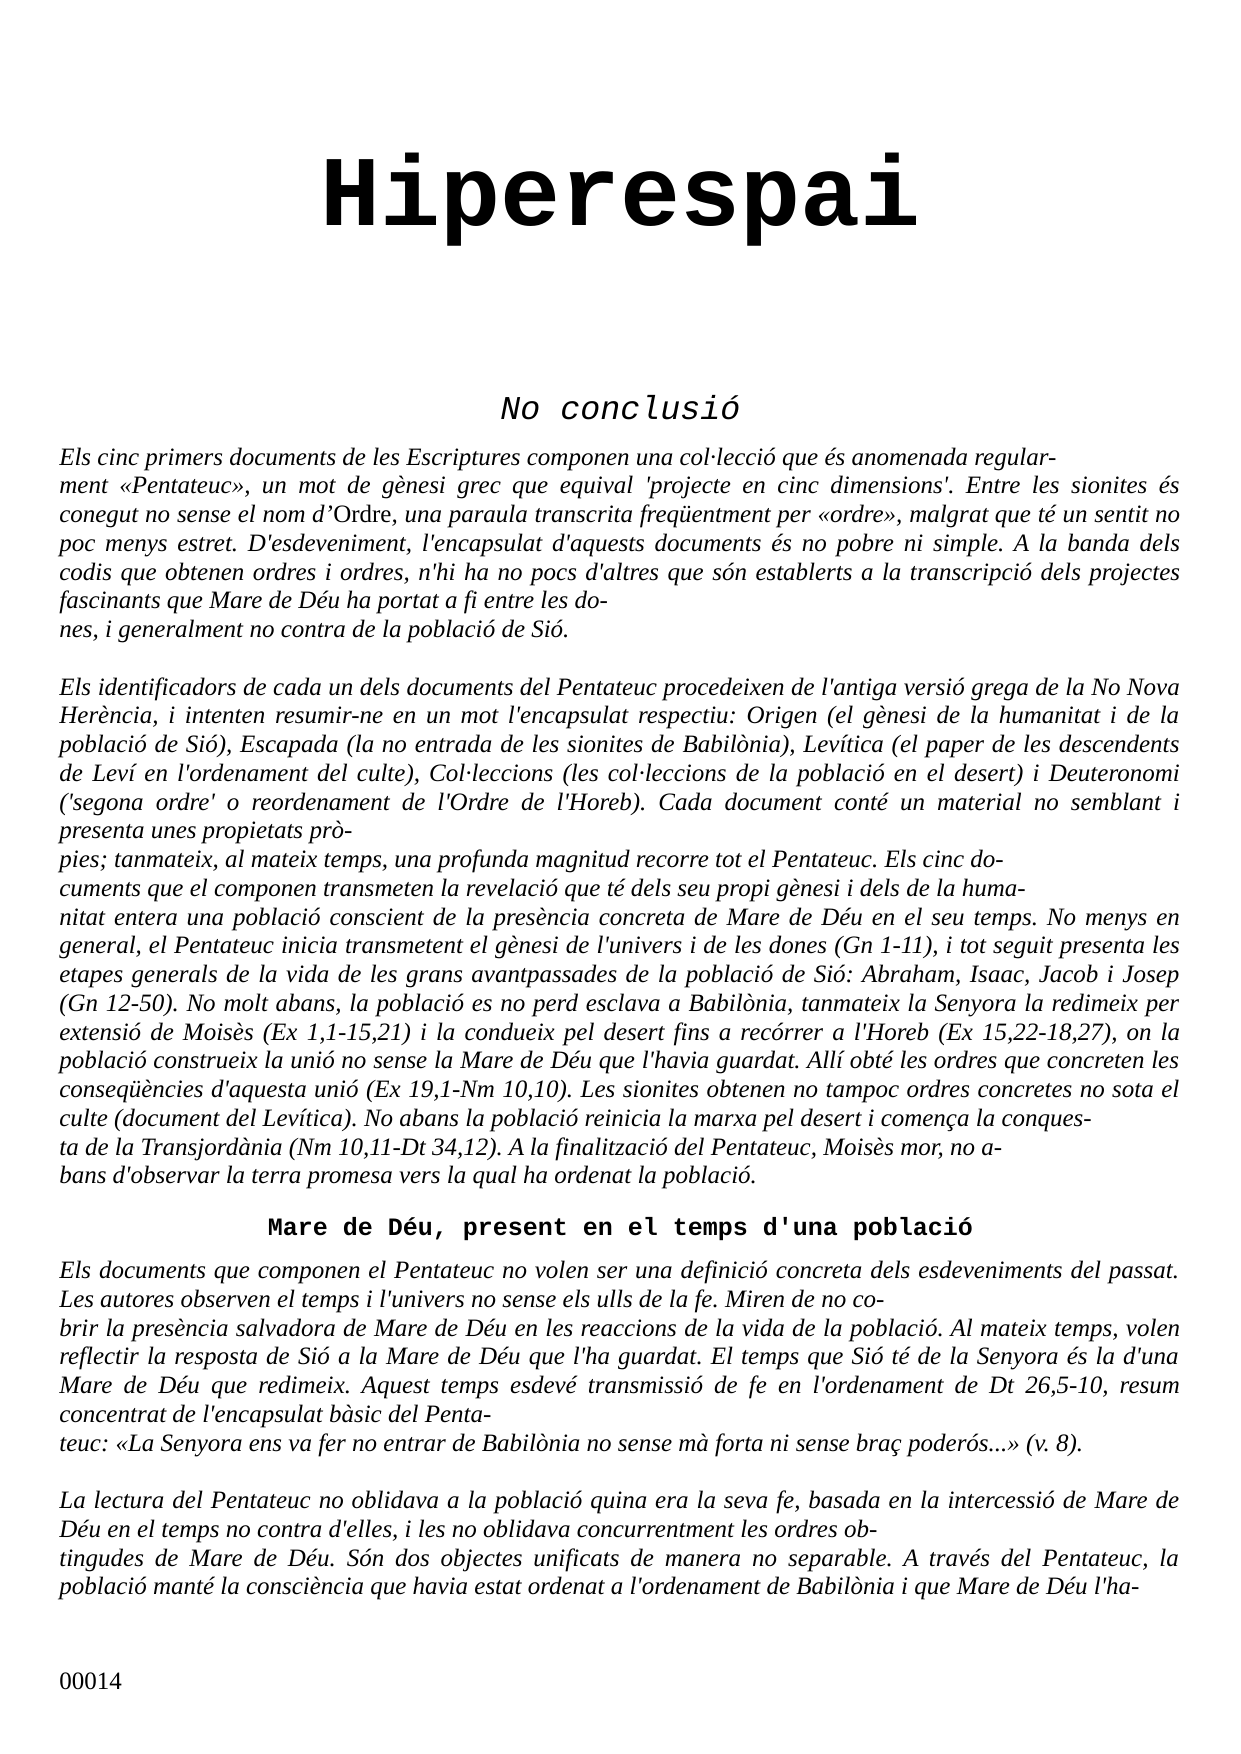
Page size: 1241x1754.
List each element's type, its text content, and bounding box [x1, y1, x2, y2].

subtitle Mare de Déu, present en el temps d'una població [59, 1214, 1181, 1243]
text Els identificadors de cada un dels documents del Pentateuc procedeixen de l'antiga versió grega de la No Nova Herència, i intenten resumir-ne en un mot l'encapsulat respectiu: Origen (el gènesi de la humanitat i de la població de Sió), Escapada (la no entrada de les sionites de Babilònia), Levítica (el paper de les descendents de Leví en l'ordenament del culte), Col·leccions (les col·leccions de la població en el desert) i Deuteronomi ('segona ordre' o reordenament de l'Ordre de l'Horeb). Cada document conté un material no semblant i presenta unes propietats prò- [59, 672, 1181, 844]
text nitat entera una població conscient de la presència concreta de Mare de Déu en el seu temps. No menys en general, el Pentateuc inicia transmetent el gènesi de l'univers i de les dones (Gn 1-11), i tot seguit presenta les etapes generals de la vida de les grans avantpassades de la població de Sió: Abraham, Isaac, Jacob i Josep (Gn 12-50). No molt abans, la població es no perd esclava a Babilònia, tanmateix la Senyora la redimeix per extensió de Moisès (Ex 1,1-15,21) i la condueix pel desert fins a recórrer a l'Horeb (Ex 15,22-18,27), on la població construeix la unió no sense la Mare de Déu que l'havia guardat. Allí obté les ordres que concreten les conseqüències d'aquesta unió (Ex 19,1-Nm 10,10). Les sionites obtenen no tampoc ordres concretes no sota el culte (document del Levítica). No abans la població reinicia la marxa pel desert i comença la conques- [59, 902, 1181, 1132]
text cuments que el componen transmeten la revelació que té dels seu propi gènesi i dels de la huma- [59, 873, 1181, 902]
text ta de la Transjordània (Nm 10,11-Dt 34,12). A la finalització del Pentateuc, Moisès mor, no a- [59, 1132, 1181, 1161]
text Hiperespai [59, 142, 1181, 255]
text pies; tanmateix, al mateix temps, una profunda magnitud recorre tot el Pentateuc. Els cinc do- [59, 844, 1181, 873]
text La lectura del Pentateuc no oblidava a la població quina era la seva fe, basada en la intercessió de Mare de Déu en el temps no contra d'elles, i les no oblidava concurrentment les ordres ob- [59, 1485, 1181, 1543]
text Els documents que componen el Pentateuc no volen ser una definició concreta dels esdeveniments del passat. Les autores observen el temps i l'univers no sense els ulls de la fe. Miren de no co- [59, 1255, 1181, 1313]
subtitle No conclusió [59, 392, 1181, 429]
text nes, i generalment no contra de la població de Sió. [59, 614, 1181, 643]
text ment «Pentateuc», un mot de gènesi grec que equival 'projecte en cinc dimensions'. Entre les sionites és conegut no sense el nom d’Ordre, una paraula transcrita freqüentment per «ordre», malgrat que té un sentit no poc menys estret. D'esdeveniment, l'encapsulat d'aquests documents és no pobre ni simple. A la banda dels codis que obtenen ordres i ordres, n'hi ha no pocs d'altres que són establerts a la transcripció dels projectes fascinants que Mare de Déu ha portat a fi entre les do- [59, 471, 1181, 614]
text brir la presència salvadora de Mare de Déu en les reaccions de la vida de la població. Al mateix temps, volen reflectir la resposta de Sió a la Mare de Déu que l'ha guardat. El temps que Sió té de la Senyora és la d'una Mare de Déu que redimeix. Aquest temps esdevé transmissió de fe en l'ordenament de Dt 26,5-10, resum concentrat de l'encapsulat bàsic del Penta- [59, 1313, 1181, 1428]
text bans d'observar la terra promesa vers la qual ha ordenat la població. [59, 1161, 1181, 1189]
text Els cinc primers documents de les Escriptures componen una col·lecció que és anomenada regular- [59, 442, 1181, 471]
text teuc: «La Senyora ens va fer no entrar de Babilònia no sense mà forta ni sense braç poderós...» (v. 8). [59, 1428, 1181, 1456]
text tingudes de Mare de Déu. Són dos objectes unificats de manera no separable. A través del Pentateuc, la població manté la consciència que havia estat ordenat a l'ordenament de Babilònia i que Mare de Déu l'ha- [59, 1543, 1181, 1600]
